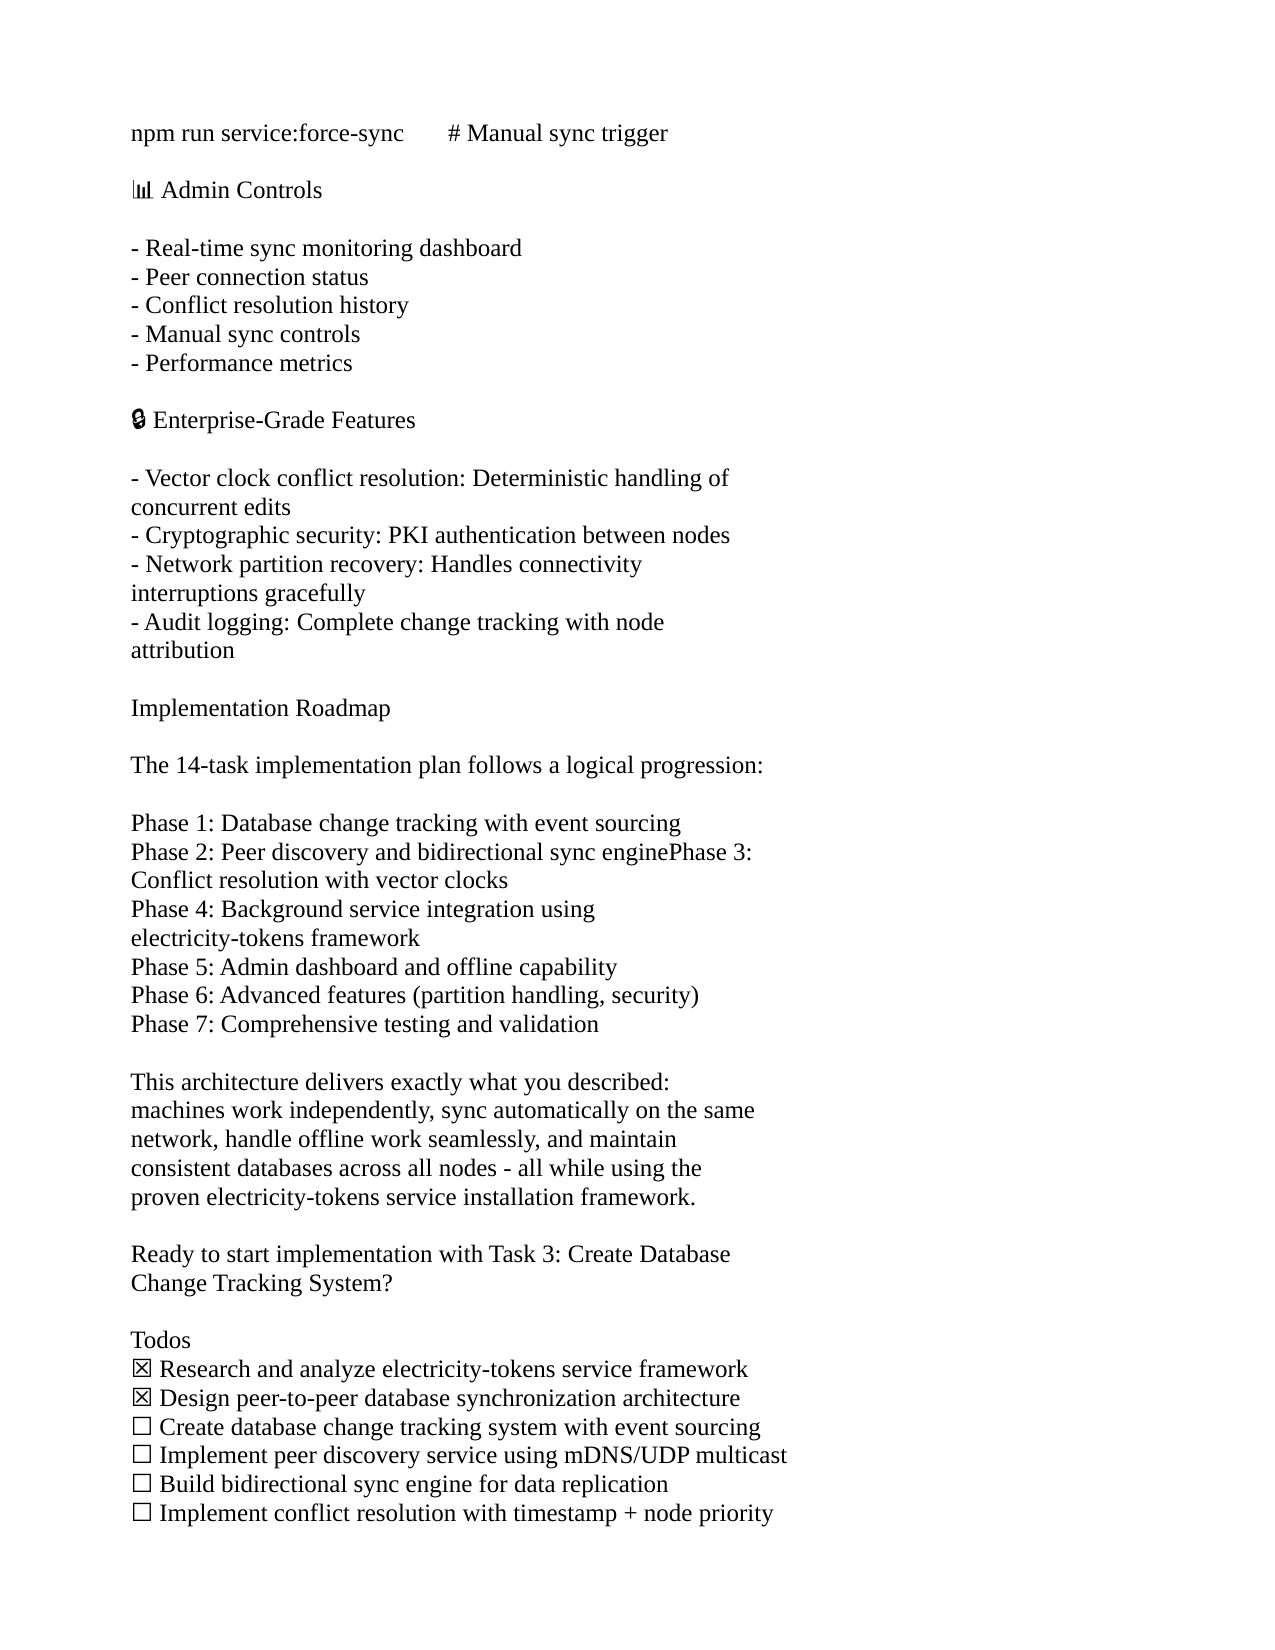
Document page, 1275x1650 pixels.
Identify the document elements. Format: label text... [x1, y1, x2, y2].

text electricity-tokens framework [118, 923, 1157, 952]
text ☐ Create database change tracking system with event sourcing [118, 1412, 1157, 1441]
text ☒ Research and analyze electricity-tokens service framework [118, 1354, 1157, 1383]
text Implementation Roadmap [118, 693, 1157, 722]
text proven electricity-tokens service installation framework. [118, 1182, 1157, 1211]
text Phase 2: Peer discovery and bidirectional sync enginePhase 3: [118, 837, 1157, 866]
text consistent databases across all nodes - all while using the [118, 1153, 1157, 1182]
text - Peer connection status [118, 262, 1157, 291]
text 🔒 Enterprise-Grade Features [118, 406, 1157, 434]
text ☒ Design peer-to-peer database synchronization architecture [118, 1383, 1157, 1412]
text ☐ Build bidirectional sync engine for data replication [118, 1469, 1157, 1498]
text 📊 Admin Controls [118, 176, 1157, 204]
text - Audit logging: Complete change tracking with node [118, 607, 1157, 636]
text Phase 6: Advanced features (partition handling, security) [118, 981, 1157, 1009]
text Phase 7: Comprehensive testing and validation [118, 1009, 1157, 1038]
text npm run service:force-sync # Manual sync trigger [118, 118, 1157, 147]
text This architecture delivers exactly what you described: [118, 1067, 1157, 1096]
text The 14-task implementation plan follows a logical progression: [118, 751, 1157, 779]
text - Network partition recovery: Handles connectivity [118, 549, 1157, 578]
text interruptions gracefully [118, 578, 1157, 607]
text - Cryptographic security: PKI authentication between nodes [118, 521, 1157, 549]
text Phase 4: Background service integration using [118, 894, 1157, 923]
text Ready to start implementation with Task 3: Create Database [118, 1239, 1157, 1268]
text ☐ Implement conflict resolution with timestamp + node priority [118, 1498, 1157, 1527]
text - Performance metrics [118, 348, 1157, 377]
text - Real-time sync monitoring dashboard [118, 233, 1157, 262]
text Todos [118, 1326, 1157, 1354]
text - Manual sync controls [118, 319, 1157, 348]
text Phase 5: Admin dashboard and offline capability [118, 952, 1157, 981]
text attribution [118, 636, 1157, 664]
text Conflict resolution with vector clocks [118, 866, 1157, 894]
text - Vector clock conflict resolution: Deterministic handling of [118, 463, 1157, 492]
text Change Tracking System? [118, 1268, 1157, 1297]
text Phase 1: Database change tracking with event sourcing [118, 808, 1157, 837]
text ☐ Implement peer discovery service using mDNS/UDP multicast [118, 1441, 1157, 1469]
text machines work independently, sync automatically on the same [118, 1096, 1157, 1124]
text network, handle offline work seamlessly, and maintain [118, 1124, 1157, 1153]
text concurrent edits [118, 492, 1157, 521]
text - Conflict resolution history [118, 291, 1157, 319]
